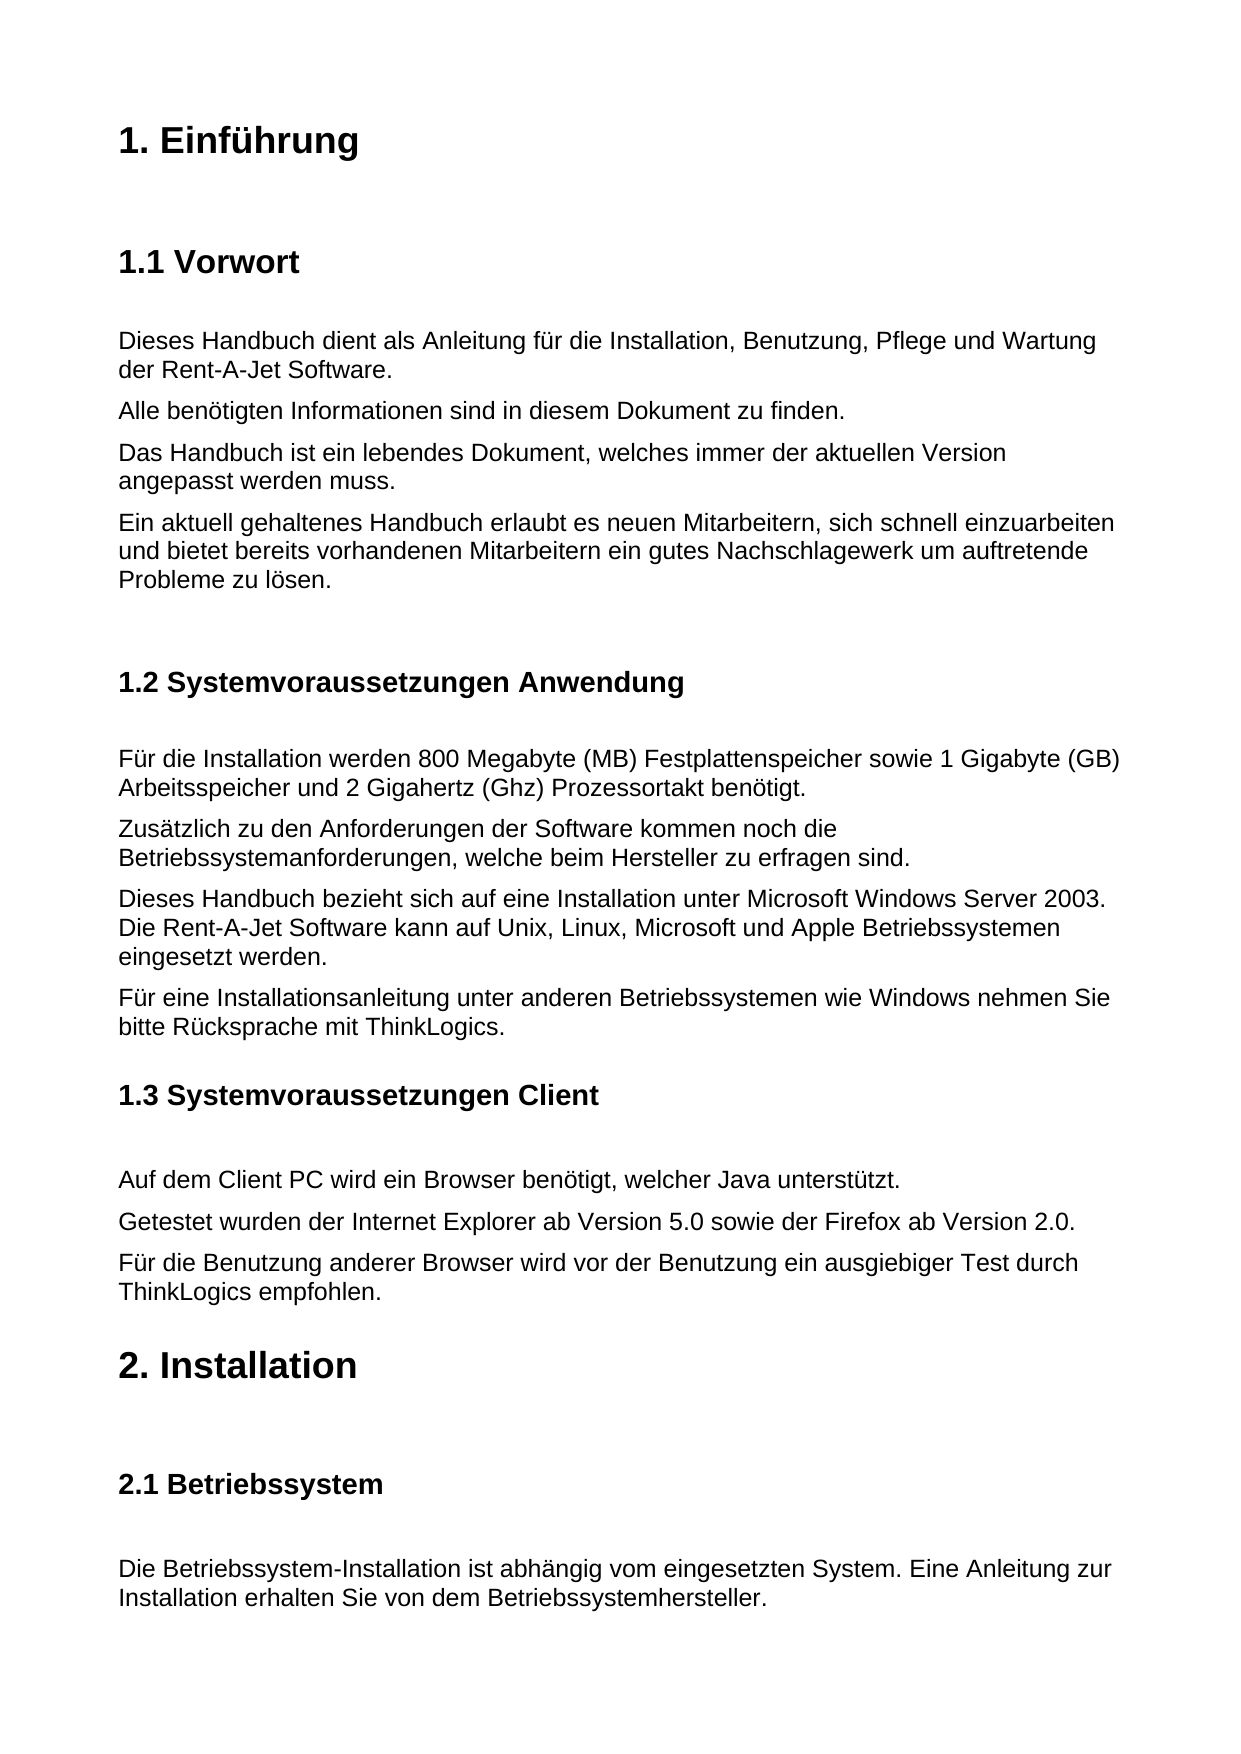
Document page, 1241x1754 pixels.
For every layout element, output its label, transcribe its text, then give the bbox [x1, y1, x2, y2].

text Für die Installation werden 800 Megabyte (MB) Festplattenspeicher sowie 1 Gigabyte (GB) Arbeitsspeicher und 2 Gigahertz (Ghz) Prozessortakt benötigt. [118, 744, 1122, 802]
subtitle 1. Einführung [118, 118, 1122, 161]
subtitle 1.3 Systemvoraussetzungen Client [118, 1078, 1122, 1112]
text Die Betriebssystem-Installation ist abhängig vom eingesetzten System. Eine Anleitung zur Installation erhalten Sie von dem Betriebssystemhersteller. [118, 1554, 1122, 1612]
text Zusätzlich zu den Anforderungen der Software kommen noch die Betriebssystemanforderungen, welche beim Hersteller zu erfragen sind. [118, 814, 1122, 872]
subtitle 2. Installation [118, 1343, 1122, 1386]
subtitle 2.1 Betriebssystem [118, 1467, 1122, 1500]
text Für die Benutzung anderer Browser wird vor der Benutzung ein ausgiebiger Test durch ThinkLogics empfohlen. [118, 1248, 1122, 1306]
text Ein aktuell gehaltenes Handbuch erlaubt es neuen Mitarbeitern, sich schnell einzuarbeiten und bietet bereits vorhandenen Mitarbeitern ein gutes Nachschlagewerk um auftretende Probleme zu lösen. [118, 508, 1122, 594]
text Für eine Installationsanleitung unter anderen Betriebssystemen wie Windows nehmen Sie bitte Rücksprache mit ThinkLogics. [118, 983, 1122, 1041]
text Getestet wurden der Internet Explorer ab Version 5.0 sowie der Firefox ab Version 2.0. [118, 1207, 1122, 1236]
subtitle 1.2 Systemvoraussetzungen Anwendung [118, 665, 1122, 698]
text Das Handbuch ist ein lebendes Dokument, welches immer der aktuellen Version angepasst werden muss. [118, 438, 1122, 495]
text Alle benötigten Informationen sind in diesem Dokument zu finden. [118, 396, 1122, 425]
text Dieses Handbuch bezieht sich auf eine Installation unter Microsoft Windows Server 2003. Die Rent-A-Jet Software kann auf Unix, Linux, Microsoft und Apple Betriebssystemen eingesetzt werden. [118, 884, 1122, 971]
text Dieses Handbuch dient als Anleitung für die Installation, Benutzung, Pflege und Wartung der Rent-A-Jet Software. [118, 326, 1122, 384]
text Auf dem Client PC wird ein Browser benötigt, welcher Java unterstützt. [118, 1166, 1122, 1194]
subtitle 1.1 Vorwort [118, 242, 1122, 280]
